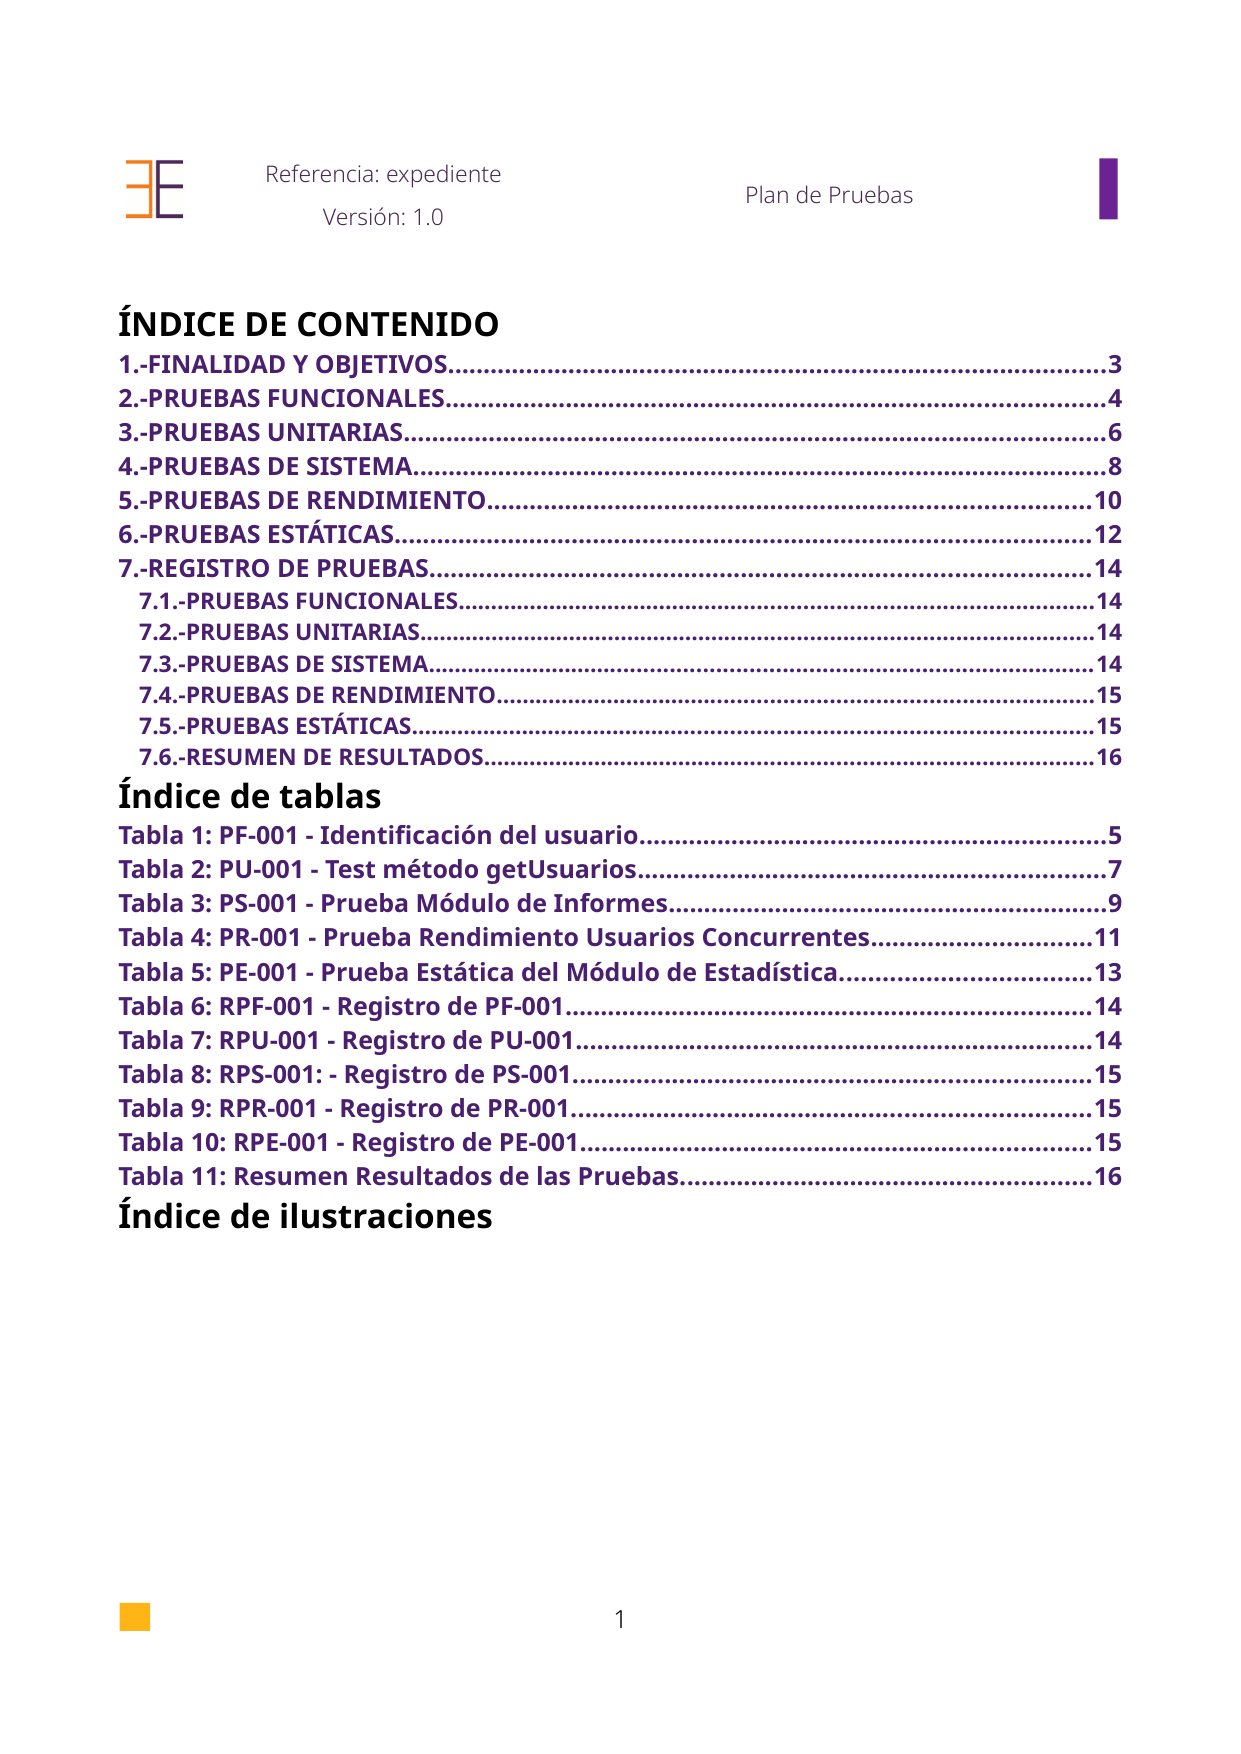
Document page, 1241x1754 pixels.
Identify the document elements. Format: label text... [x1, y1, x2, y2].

subtitle Índice de contenido [118, 301, 1122, 347]
text Tabla 11: Resumen Resultados de las Pruebas. 16 [118, 1158, 1122, 1193]
text 2.-Pruebas Funcionales 4 [118, 381, 1122, 415]
text Tabla 8: RPS-001: - Registro de PS-001. 15 [118, 1056, 1122, 1090]
text Tabla 5: PE-001 - Prueba Estática del Módulo de Estadística. 13 [118, 954, 1122, 988]
text 4.-Pruebas de Sistema 8 [118, 449, 1122, 483]
text 7.4.-Pruebas de Rendimiento 15 [139, 679, 1122, 710]
text Tabla 2: PU-001 - Test método getUsuarios 7 [118, 852, 1122, 886]
subtitle Índice de tablas [118, 772, 1122, 818]
text 7.5.-Pruebas Estáticas 15 [139, 710, 1122, 741]
subtitle Índice de ilustraciones [118, 1193, 1122, 1238]
text 3.-Pruebas Unitarias 6 [118, 415, 1122, 449]
picture [125, 159, 184, 219]
text 7.1.-Pruebas Funcionales 14 [139, 585, 1122, 616]
text 7.2.-Pruebas Unitarias 14 [139, 616, 1122, 647]
text 5.-Pruebas de Rendimiento 10 [118, 483, 1122, 517]
text Tabla 4: PR-001 - Prueba Rendimiento Usuarios Concurrentes 11 [118, 920, 1122, 954]
text 7.-Registro de Pruebas 14 [118, 551, 1122, 585]
text Tabla 6: RPF-001 - Registro de PF-001 14 [118, 988, 1122, 1022]
text Tabla 1: PF-001 - Identificación del usuario 5 [118, 818, 1122, 852]
text 7.3.-Pruebas de Sistema 14 [139, 647, 1122, 679]
text 7.6.-Resumen de resultados 16 [139, 741, 1122, 772]
text Tabla 10: RPE-001 - Registro de PE-001. 15 [118, 1124, 1122, 1158]
text Tabla 3: PS-001 - Prueba Módulo de Informes 9 [118, 886, 1122, 920]
text 6.-Pruebas Estáticas 12 [118, 517, 1122, 551]
text Tabla 9: RPR-001 - Registro de PR-001. 15 [118, 1090, 1122, 1124]
text Tabla 7: RPU-001 - Registro de PU-001 14 [118, 1022, 1122, 1056]
text 1.-Finalidad y Objetivos 3 [118, 347, 1122, 381]
